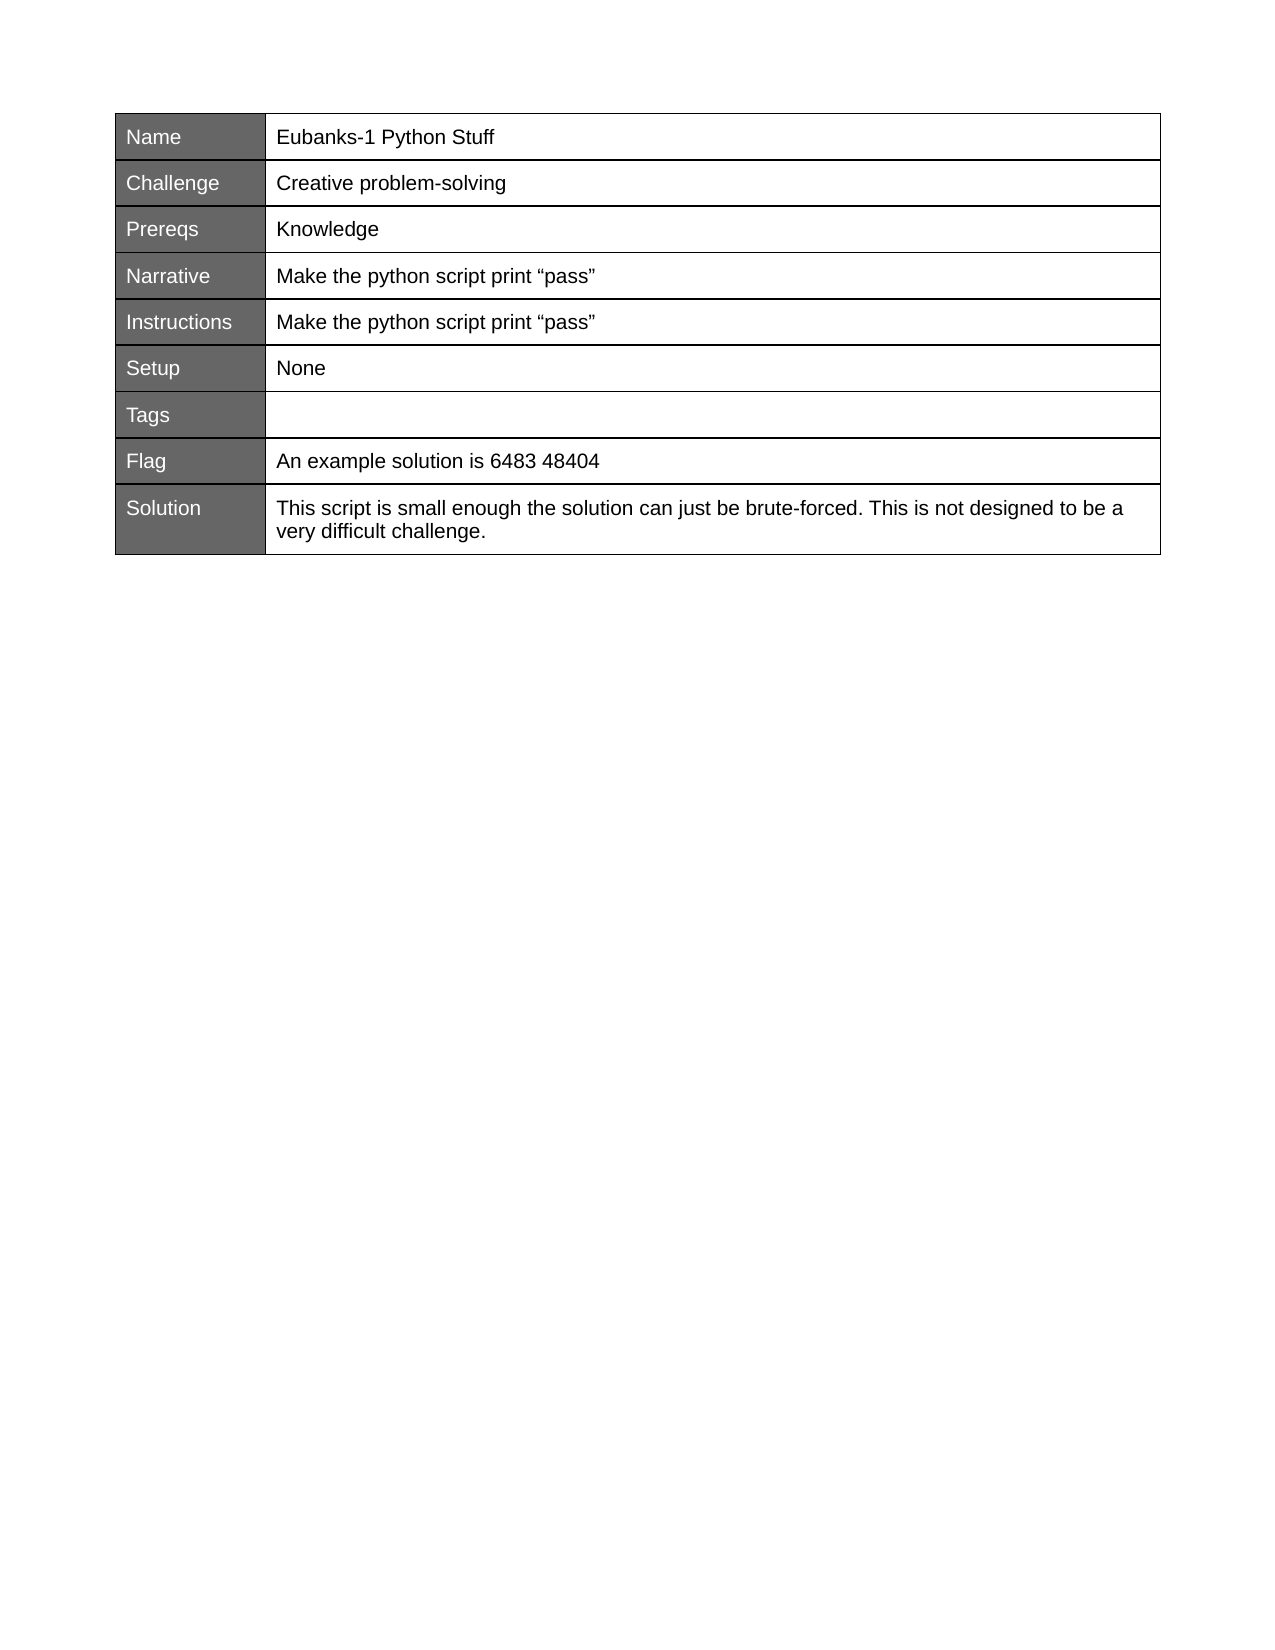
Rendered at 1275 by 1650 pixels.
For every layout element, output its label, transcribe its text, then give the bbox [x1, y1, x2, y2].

table_cell An example solution is 6483 48404 [266, 439, 1160, 483]
table_cell Knowledge [266, 207, 1160, 252]
table_cell [266, 392, 1160, 437]
table_header Eubanks-1 Python Stuff [266, 114, 1160, 159]
table_cell Prereqs [116, 207, 265, 252]
table_cell Flag [116, 439, 265, 483]
table_cell Make the python script print “pass” [266, 253, 1160, 298]
table_cell Make the python script print “pass” [266, 300, 1160, 344]
table_cell Setup [116, 346, 265, 391]
table_cell Challenge [116, 161, 265, 205]
table_cell Narrative [116, 253, 265, 298]
table_cell None [266, 346, 1160, 391]
table_cell Solution [116, 485, 265, 554]
table_cell Instructions [116, 300, 265, 344]
table_cell This script is small enough the solution can just be brute-forced. This is not designed to be a very difficult challenge. [266, 485, 1160, 554]
table_header Name [116, 114, 265, 159]
table_cell Tags [116, 392, 265, 437]
table_cell Creative problem-solving [266, 161, 1160, 205]
